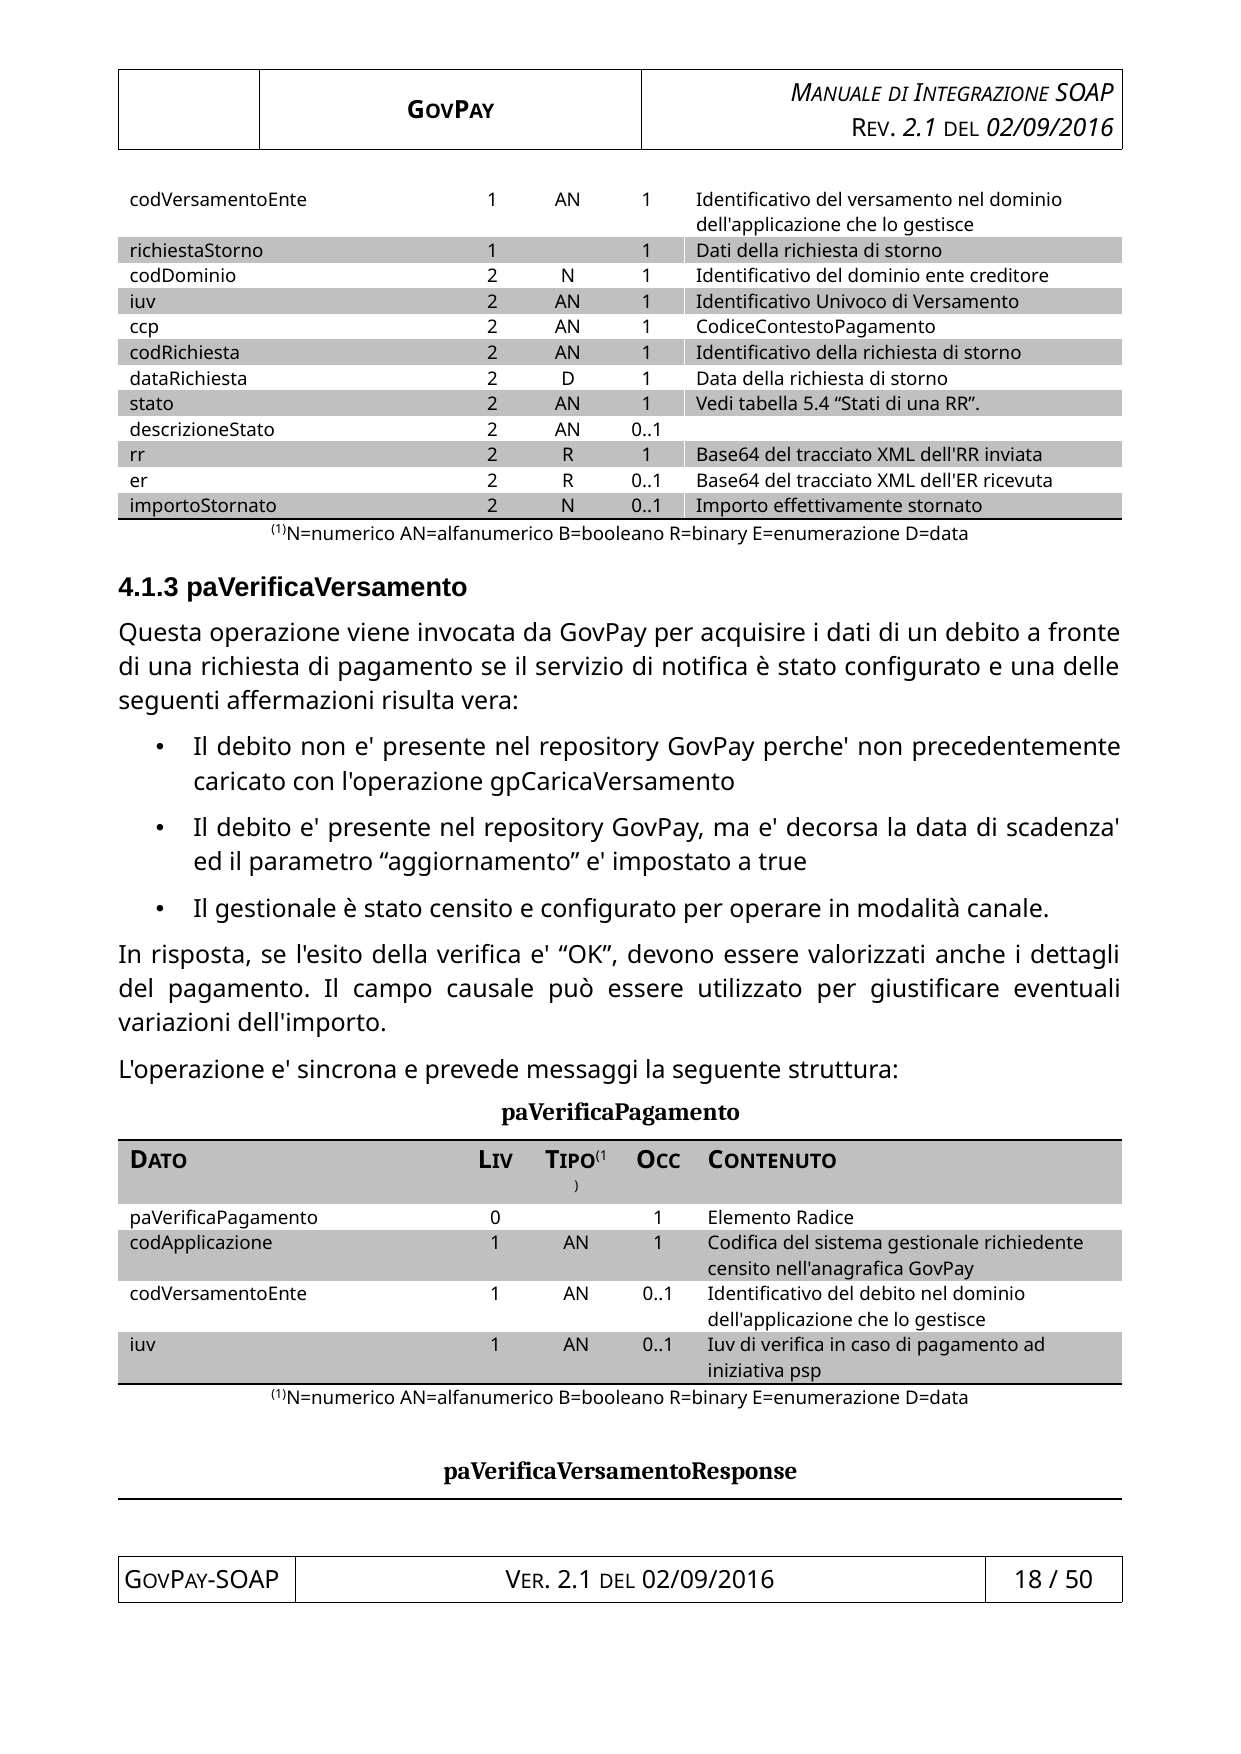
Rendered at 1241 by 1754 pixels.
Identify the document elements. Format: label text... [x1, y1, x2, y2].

table_cell 1 [609, 314, 684, 339]
table_cell Dato [118, 1141, 458, 1204]
table_cell 1 [458, 1281, 532, 1332]
table_header paVerificaPagamento [118, 1098, 1122, 1139]
list Il debito e' presente nel repository GovPay, ma e' decorsa la data di scadenza' ed il parametro “aggiornamento” e' impostato a true [156, 810, 1122, 878]
table_cell 1 [609, 365, 684, 390]
table_cell Base64 del tracciato XML dell'RR inviata [685, 441, 1122, 467]
table_cell 1 [609, 186, 684, 237]
table_cell 0..1 [609, 493, 684, 518]
text In risposta, se l'esito della verifica e' “OK”, devono essere valorizzati anche i dettagli del pagamento. Il campo causale può essere utilizzato per giustificare eventuali variazioni dell'importo. [118, 937, 1122, 1039]
table_cell 2 [458, 288, 526, 314]
table_cell 1 [609, 237, 684, 263]
table_cell codVersamentoEnte [118, 186, 458, 237]
table_cell 1 [458, 1332, 532, 1383]
table_cell Iuv di verifica in caso di pagamento ad iniziativa psp [696, 1332, 1122, 1383]
table_cell AN [532, 1281, 620, 1332]
text (1)N=numerico AN=alfanumerico B=booleano R=binary E=enumerazione D=data [118, 520, 1122, 546]
table_cell 2 [458, 263, 526, 288]
table_cell AN [526, 416, 609, 441]
table_cell importoStornato [118, 493, 458, 518]
table_cell 2 [458, 441, 526, 467]
table_cell er [118, 467, 458, 492]
table_cell Vedi tabella 5.4 “Stati di una RR”. [685, 390, 1122, 416]
table_cell 1 [458, 237, 526, 263]
table_cell Identificativo del dominio ente creditore [685, 263, 1122, 288]
table_cell 1 [458, 1230, 532, 1281]
table_cell 0..1 [609, 467, 684, 492]
table_cell Importo effettivamente stornato [685, 493, 1122, 518]
table_cell Dati della richiesta di storno [685, 237, 1122, 263]
table_cell N [526, 263, 609, 288]
table_cell 0 [458, 1204, 532, 1229]
table_cell AN [532, 1332, 620, 1383]
table_cell AN [526, 314, 609, 339]
table_cell R [526, 441, 609, 467]
table_cell 2 [458, 390, 526, 416]
table_cell Elemento Radice [696, 1204, 1122, 1229]
table_cell 2 [458, 365, 526, 390]
table_cell codRichiesta [118, 339, 458, 365]
table_cell codVersamentoEnte [118, 1281, 458, 1332]
table_cell [526, 237, 609, 263]
table_cell Identificativo del debito nel dominio dell'applicazione che lo gestisce [696, 1281, 1122, 1332]
table_cell 1 [620, 1204, 696, 1229]
table_cell descrizioneStato [118, 416, 458, 441]
table_cell Liv [458, 1141, 532, 1204]
table_cell iuv [118, 1332, 458, 1383]
table_cell stato [118, 390, 458, 416]
table_cell 2 [458, 339, 526, 365]
table_cell Occ [620, 1141, 696, 1204]
table_cell AN [526, 288, 609, 314]
table_cell iuv [118, 288, 458, 314]
table_cell rr [118, 441, 458, 467]
table_cell Tipo(1) [532, 1141, 620, 1204]
table_cell [685, 416, 1122, 441]
text Questa operazione viene invocata da GovPay per acquisire i dati di un debito a fronte di una richiesta di pagamento se il servizio di notifica è stato configurato e una delle seguenti affermazioni risulta vera: [118, 614, 1122, 717]
subtitle paVerificaVersamento [118, 571, 1122, 602]
table_cell codDominio [118, 263, 458, 288]
table_cell Identificativo della richiesta di storno [685, 339, 1122, 365]
table_cell 2 [458, 493, 526, 518]
table_cell Data della richiesta di storno [685, 365, 1122, 390]
table_cell AN [532, 1230, 620, 1281]
table_cell 1 [609, 339, 684, 365]
table_cell ccp [118, 314, 458, 339]
table_cell Codifica del sistema gestionale richiedente censito nell'anagrafica GovPay [696, 1230, 1122, 1281]
table_cell 1 [609, 441, 684, 467]
table_cell 0..1 [620, 1281, 696, 1332]
table_cell Base64 del tracciato XML dell'ER ricevuta [685, 467, 1122, 492]
table_cell N [526, 493, 609, 518]
table_cell D [526, 365, 609, 390]
table_cell AN [526, 390, 609, 416]
table_cell AN [526, 339, 609, 365]
table_cell 1 [609, 390, 684, 416]
table_cell 1 [458, 186, 526, 237]
table_cell 2 [458, 467, 526, 492]
table_cell Identificativo del versamento nel dominio dell'applicazione che lo gestisce [685, 186, 1122, 237]
text L'operazione e' sincrona e prevede messaggi la seguente struttura: [118, 1052, 1122, 1086]
table_cell Contenuto [696, 1141, 1122, 1204]
table_cell paVerificaPagamento [118, 1204, 458, 1229]
table_cell 1 [609, 288, 684, 314]
table_cell 1 [620, 1230, 696, 1281]
table_cell richiestaStorno [118, 237, 458, 263]
table_cell codApplicazione [118, 1230, 458, 1281]
table_cell 0..1 [620, 1332, 696, 1383]
table_cell CodiceContestoPagamento [685, 314, 1122, 339]
table_cell 0..1 [609, 416, 684, 441]
table_header paVerificaVersamentoResponse [118, 1457, 1122, 1498]
table_cell [532, 1204, 620, 1229]
table_cell R [526, 467, 609, 492]
table_cell 2 [458, 314, 526, 339]
list Il gestionale è stato censito e configurato per operare in modalità canale. [156, 890, 1122, 924]
table_cell Identificativo Univoco di Versamento [685, 288, 1122, 314]
table_cell AN [526, 186, 609, 237]
table_cell dataRichiesta [118, 365, 458, 390]
table_cell 2 [458, 416, 526, 441]
table_cell 1 [609, 263, 684, 288]
list Il debito non e' presente nel repository GovPay perche' non precedentemente caricato con l'operazione gpCaricaVersamento [156, 729, 1122, 797]
text (1)N=numerico AN=alfanumerico B=booleano R=binary E=enumerazione D=data [118, 1385, 1122, 1410]
